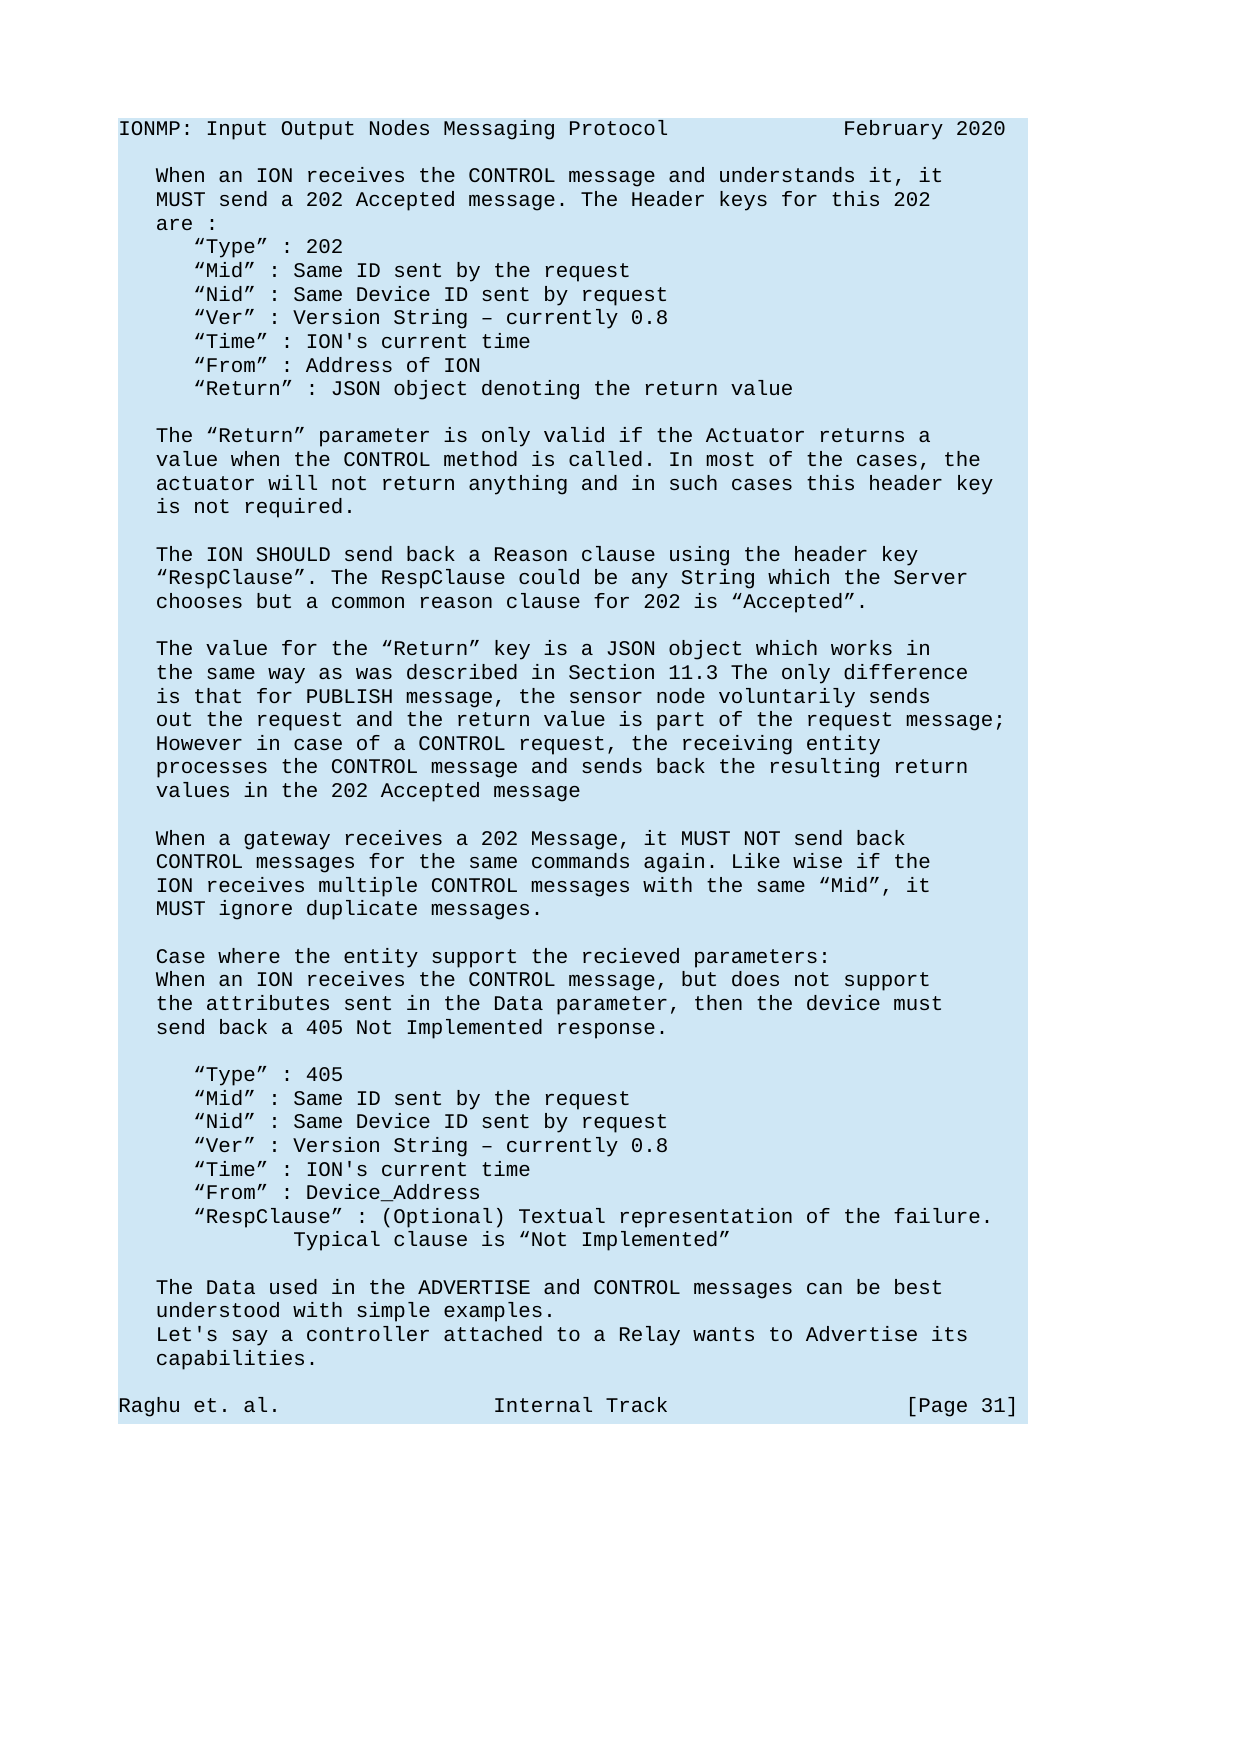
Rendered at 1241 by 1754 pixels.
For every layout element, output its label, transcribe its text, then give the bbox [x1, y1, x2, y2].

text Case where the entity support the recieved parameters: [118, 946, 1028, 969]
text “Time” : ION's current time [118, 1158, 1028, 1182]
text “Ver” : Version String – currently 0.8 [118, 307, 1028, 331]
text The value for the “Return” key is a JSON object which works in [118, 638, 1028, 662]
text IONMP: Input Output Nodes Messaging Protocol February 2020 [118, 118, 1028, 142]
text processes the CONTROL message and sends back the resulting return values in the 202 Accepted message [118, 757, 1028, 804]
text Let's say a controller attached to a Relay wants to Advertise its capabilities. [118, 1324, 1028, 1371]
text “Return” : JSON object denoting the return value [118, 378, 1028, 402]
text “Nid” : Same Device ID sent by request [118, 1111, 1028, 1135]
text “Mid” : Same ID sent by the request [118, 260, 1028, 284]
text “From” : Device_Address [118, 1182, 1028, 1206]
text The ION SHOULD send back a Reason clause using the header key “RespClause”. The RespClause could be any String which the Server chooses but a common reason clause for 202 is “Accepted”. [118, 544, 1028, 615]
text “RespClause” : (Optional) Textual representation of the failure. Typical clause is “Not Implemented” [118, 1206, 1028, 1253]
text “Type” : 202 [118, 236, 1028, 260]
text When an ION receives the CONTROL message and understands it, it MUST send a 202 Accepted message. The Header keys for this 202 are : [118, 165, 1028, 236]
text The “Return” parameter is only valid if the Actuator returns a value when the CONTROL method is called. In most of the cases, the actuator will not return anything and in such cases this header key is not required. [118, 426, 1028, 520]
text “Nid” : Same Device ID sent by request [118, 284, 1028, 307]
text “Type” : 405 [118, 1040, 1028, 1088]
text the same way as was described in Section 11.3 The only difference is that for PUBLISH message, the sensor node voluntarily sends out the request and the return value is part of the request message; However in case of a CONTROL request, the receiving entity [118, 662, 1028, 757]
text “Ver” : Version String – currently 0.8 [118, 1135, 1028, 1158]
text MUST ignore duplicate messages. [118, 898, 1028, 922]
text “From” : Address of ION [118, 354, 1028, 378]
text The Data used in the ADVERTISE and CONTROL messages can be best [118, 1277, 1028, 1300]
text When a gateway receives a 202 Message, it MUST NOT send back CONTROL messages for the same commands again. Like wise if the ION receives multiple CONTROL messages with the same “Mid”, it [118, 827, 1028, 898]
text “Mid” : Same ID sent by the request [118, 1088, 1028, 1111]
text Raghu et. al. Internal Track [Page 31] [118, 1395, 1028, 1419]
text “Time” : ION's current time [118, 331, 1028, 354]
text When an ION receives the CONTROL message, but does not support the attributes sent in the Data parameter, then the device must send back a 405 Not Implemented response. [118, 969, 1028, 1040]
text understood with simple examples. [118, 1300, 1028, 1324]
